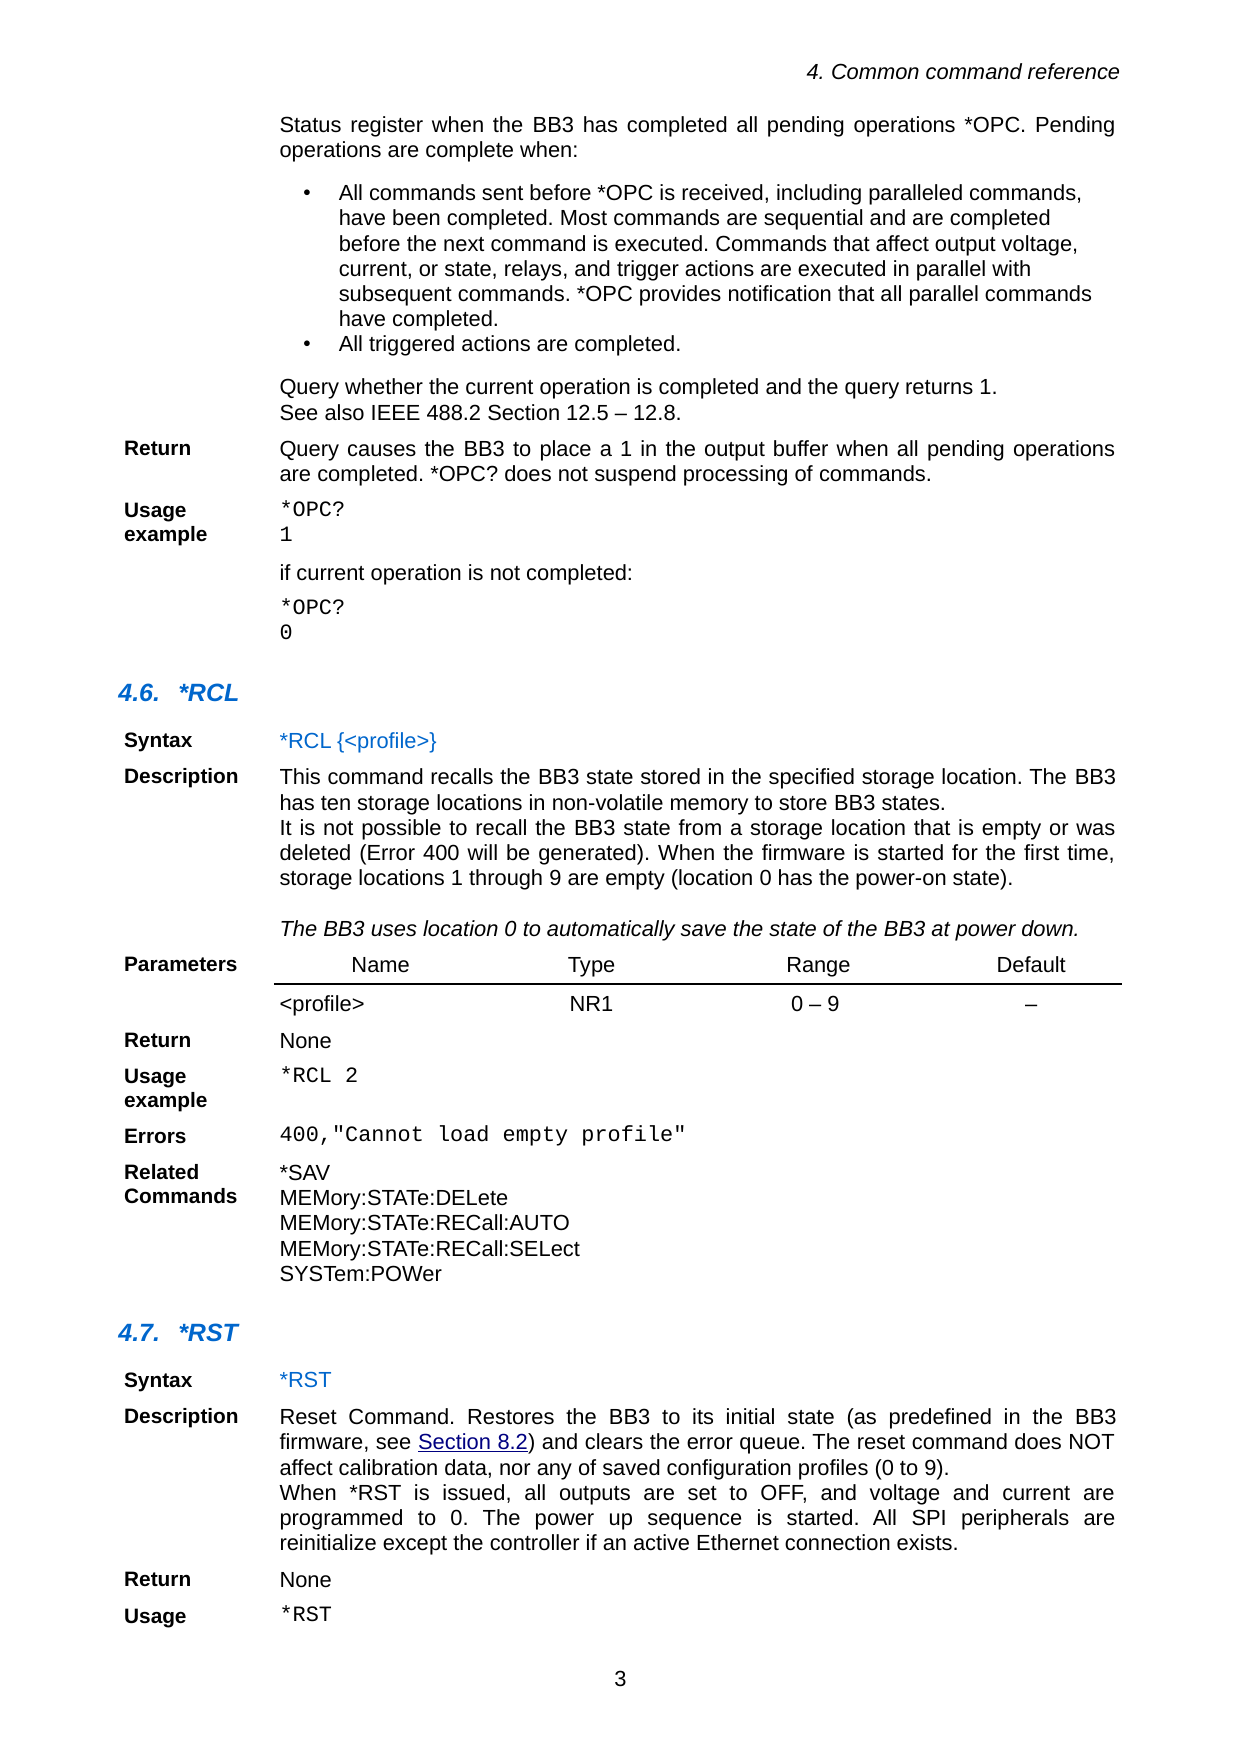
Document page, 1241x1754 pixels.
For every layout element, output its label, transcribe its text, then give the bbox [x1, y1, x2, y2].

table_cell This command recalls the BB3 state stored in the specified storage location. The BB3 has ten storage locations in non-volatile memory to store BB3 states. It is not possible to recall the BB3 state from a storage location that is empty or was deleted (Error 400 will be generated). When the firmware is started for the first time, storage locations 1 through 9 are empty (location 0 has the power-on state). The BB3 uses location 0 to automatically save the state of the BB3 at power down. [274, 759, 1122, 946]
table_cell Usage [118, 1598, 274, 1634]
table_cell Return [118, 430, 274, 492]
table_cell Description [118, 1398, 274, 1561]
table_cell None [274, 1561, 1122, 1598]
table_cell 400,"Cannot load empty profile" [274, 1118, 1122, 1154]
table_cell None [274, 1022, 1122, 1058]
table_cell Status register when the BB3 has completed all pending operations *OPC. Pending operations are complete when: All commands sent before *OPC is received, including paralleled commands, have been completed. Most commands are sequential and are completed before the next command is executed. Commands that affect output voltage, current, or state, relays, and trigger actions are executed in parallel with subsequent commands. *OPC provides notification that all parallel commands have completed. All triggered actions are completed. Query whether the current operation is completed and the query returns 1. See also IEEE 488.2 Section 12.5 – 12.8. [274, 106, 1122, 430]
table_cell *SAV MEMory:STATe:DELete MEMory:STATe:RECall:AUTO MEMory:STATe:RECall:SELect SYSTem:POWer [274, 1154, 1122, 1292]
subtitle *RST [118, 1318, 1122, 1347]
table_cell 0 – 9 [696, 985, 941, 1022]
subtitle *RCL [118, 678, 1122, 707]
table_cell Reset Command. Restores the BB3 to its initial state (as predefined in the BB3 firmware, see Section 8.2) and clears the error queue. The reset command does NOT affect calibration data, nor any of saved configuration profiles (0 to 9). When *RST is issued, all outputs are set to OFF, and voltage and current are programmed to 0. The power up sequence is started. All SPI peripherals are reinitialize except the controller if an active Ethernet connection exists. [274, 1398, 1122, 1561]
table_cell [118, 106, 274, 430]
table_cell *RCL 2 [274, 1059, 1122, 1118]
table_cell *OPC? 1 if current operation is not completed: *OPC? 0 [274, 492, 1122, 652]
table_cell – [941, 985, 1122, 1022]
table_cell *RST [274, 1598, 1122, 1634]
table_cell NR1 [487, 985, 696, 1022]
table_cell [118, 983, 274, 1022]
table_cell Return [118, 1561, 274, 1598]
table_cell Errors [118, 1118, 274, 1154]
table_cell Parameters [118, 946, 274, 983]
table_cell Type [487, 946, 696, 983]
table_cell Description [118, 759, 274, 946]
table_cell Usage example [118, 1059, 274, 1118]
table_cell Range [696, 946, 941, 983]
table_header Syntax [118, 722, 274, 758]
table_cell Return [118, 1022, 274, 1058]
table_header *RCL {<profile>} [274, 722, 1122, 758]
table_cell Default [941, 946, 1122, 983]
table_cell Usage example [118, 492, 274, 652]
table_cell <profile> [274, 985, 487, 1022]
table_cell Query causes the BB3 to place a 1 in the output buffer when all pending operations are completed. *OPC? does not suspend processing of commands. [274, 430, 1122, 492]
table_header Syntax [118, 1362, 274, 1398]
table_header *RST [274, 1362, 1122, 1398]
table_cell Related Commands [118, 1154, 274, 1292]
table_cell Name [274, 946, 487, 983]
